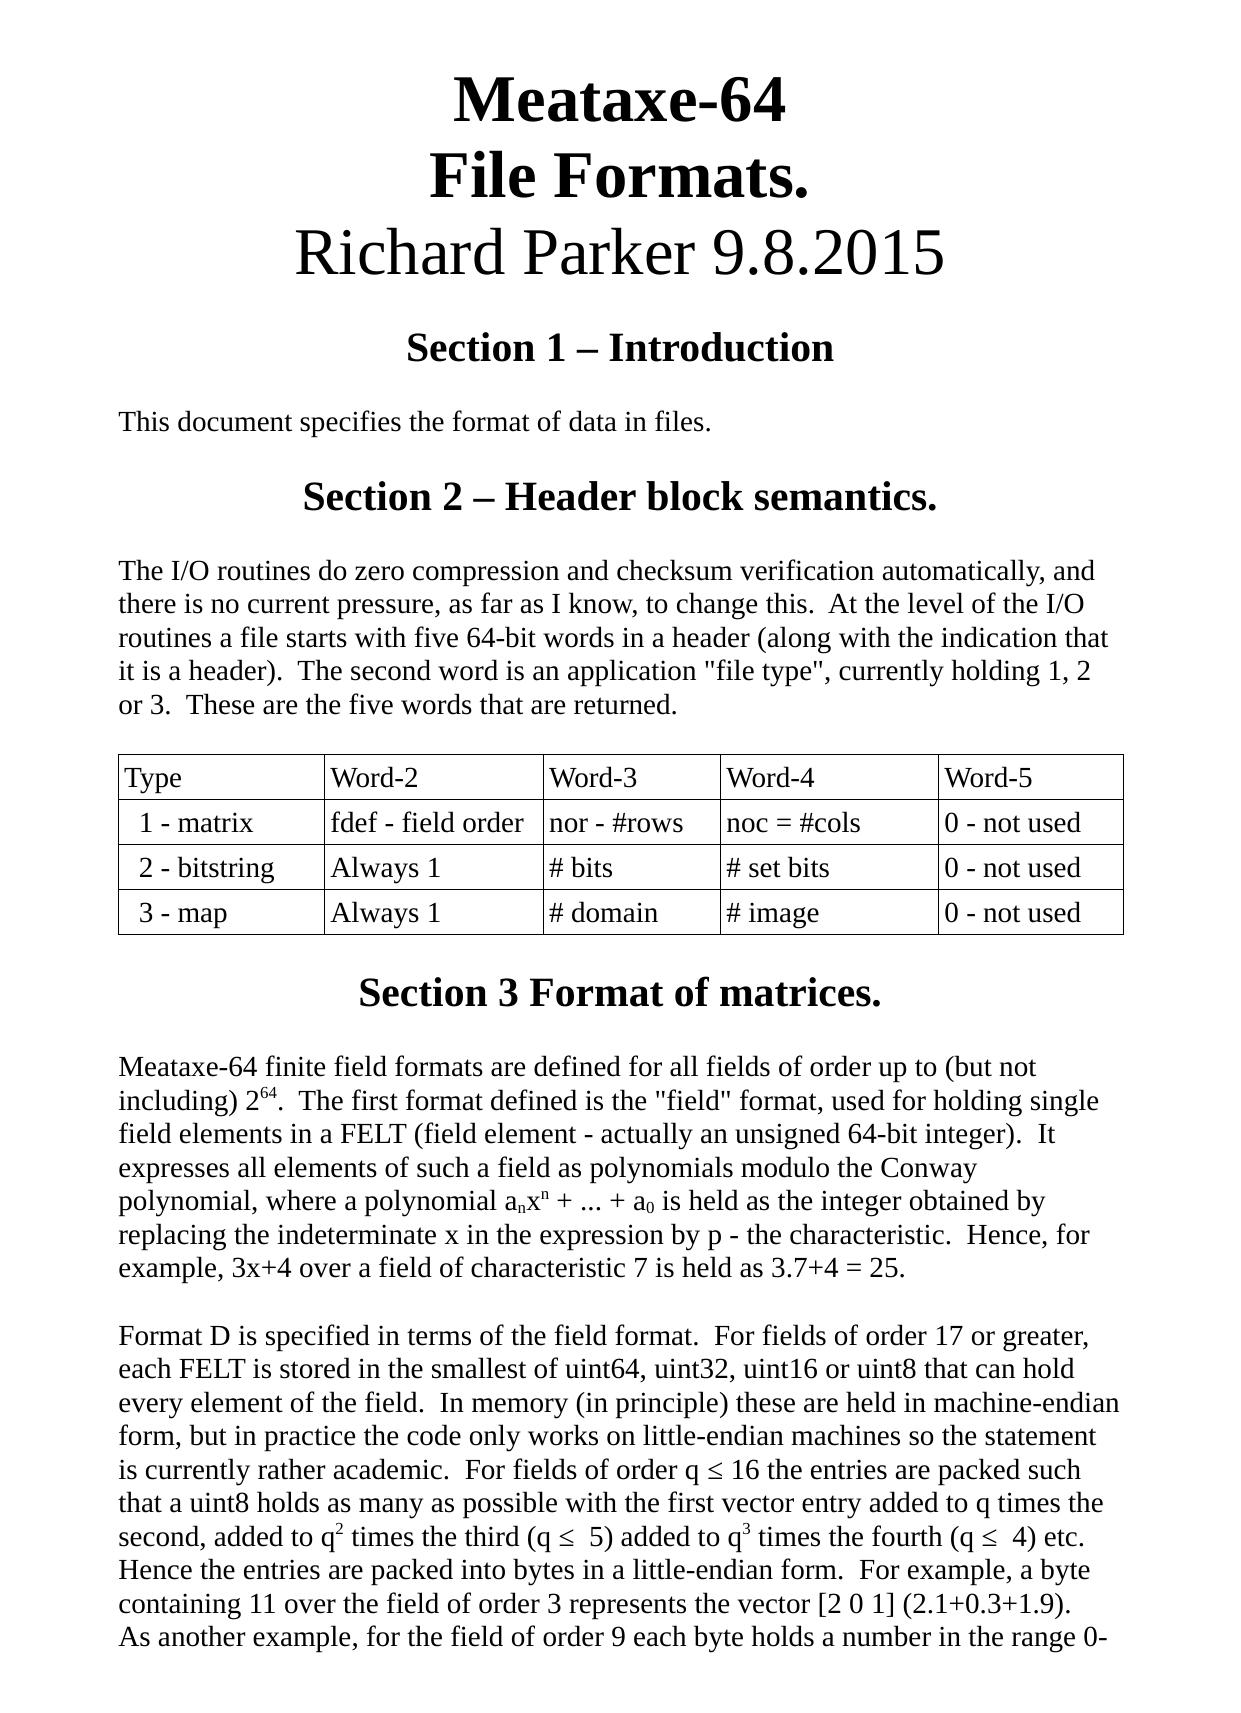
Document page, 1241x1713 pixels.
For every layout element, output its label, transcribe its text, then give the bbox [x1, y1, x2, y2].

table_header Word-3 [544, 755, 720, 799]
table_cell # domain [544, 890, 720, 934]
text The I/O routines do zero compression and checksum verification automatically, and there is no current pressure, as far as I know, to change this. At the level of the I/O routines a file starts with five 64-bit words in a header (along with the indication that it is a header). The second word is an application "file type", currently holding 1, 2 or 3. These are the five words that are returned. [118, 553, 1122, 720]
table_cell 1 - matrix [119, 800, 324, 844]
text Section 1 – Introduction [118, 323, 1122, 371]
table_cell 3 - map [119, 890, 324, 934]
text Meataxe-64 finite field formats are defined for all fields of order up to (but not including) 264. The first format defined is the "field" format, used for holding single field elements in a FELT (field element - actually an unsigned 64-bit integer). It expresses all elements of such a field as polynomials modulo the Conway polynomial, where a polynomial anxn + ... + a0 is held as the integer obtained by replacing the indeterminate x in the expression by p - the characteristic. Hence, for example, 3x+4 over a field of characteristic 7 is held as 3.7+4 = 25. [118, 1049, 1122, 1284]
text As another example, for the field of order 9 each byte holds a number in the range 0- [118, 1619, 1122, 1653]
text Richard Parker 9.8.2015 [118, 212, 1122, 289]
text Format D is specified in terms of the field format. For fields of order 17 or greater, each FELT is stored in the smallest of uint64, uint32, uint16 or uint8 that can hold every element of the field. In memory (in principle) these are held in machine-endian form, but in practice the code only works on little-endian machines so the statement is currently rather academic. For fields of order q ≤ 16 the entries are packed such that a uint8 holds as many as possible with the first vector entry added to q times the second, added to q2 times the third (q ≤ 5) added to q3 times the fourth (q ≤ 4) etc. [118, 1318, 1122, 1552]
text File Formats. [118, 136, 1122, 212]
table_cell fdef - field order [325, 800, 543, 844]
table_header Word-2 [325, 755, 543, 799]
table_cell noc = #cols [721, 800, 938, 844]
text Section 2 – Header block semantics. [118, 471, 1122, 519]
text Meataxe-64 [118, 59, 1122, 136]
table_header Word-5 [939, 755, 1123, 799]
table_cell nor - #rows [544, 800, 720, 844]
table_cell 0 - not used [939, 890, 1123, 934]
table_header Type [119, 755, 324, 799]
table_cell 2 - bitstring [119, 845, 324, 889]
table_cell # image [721, 890, 938, 934]
text This document specifies the format of data in files. [118, 404, 1122, 438]
table_cell Always 1 [325, 845, 543, 889]
table_cell # bits [544, 845, 720, 889]
table_cell Always 1 [325, 890, 543, 934]
text Hence the entries are packed into bytes in a little-endian form. For example, a byte containing 11 over the field of order 3 represents the vector [2 0 1] (2.1+0.3+1.9). [118, 1552, 1122, 1619]
table_cell 0 - not used [939, 845, 1123, 889]
table_cell # set bits [721, 845, 938, 889]
table_cell 0 - not used [939, 800, 1123, 844]
text Section 3 Format of matrices. [118, 968, 1122, 1016]
table_header Word-4 [721, 755, 938, 799]
